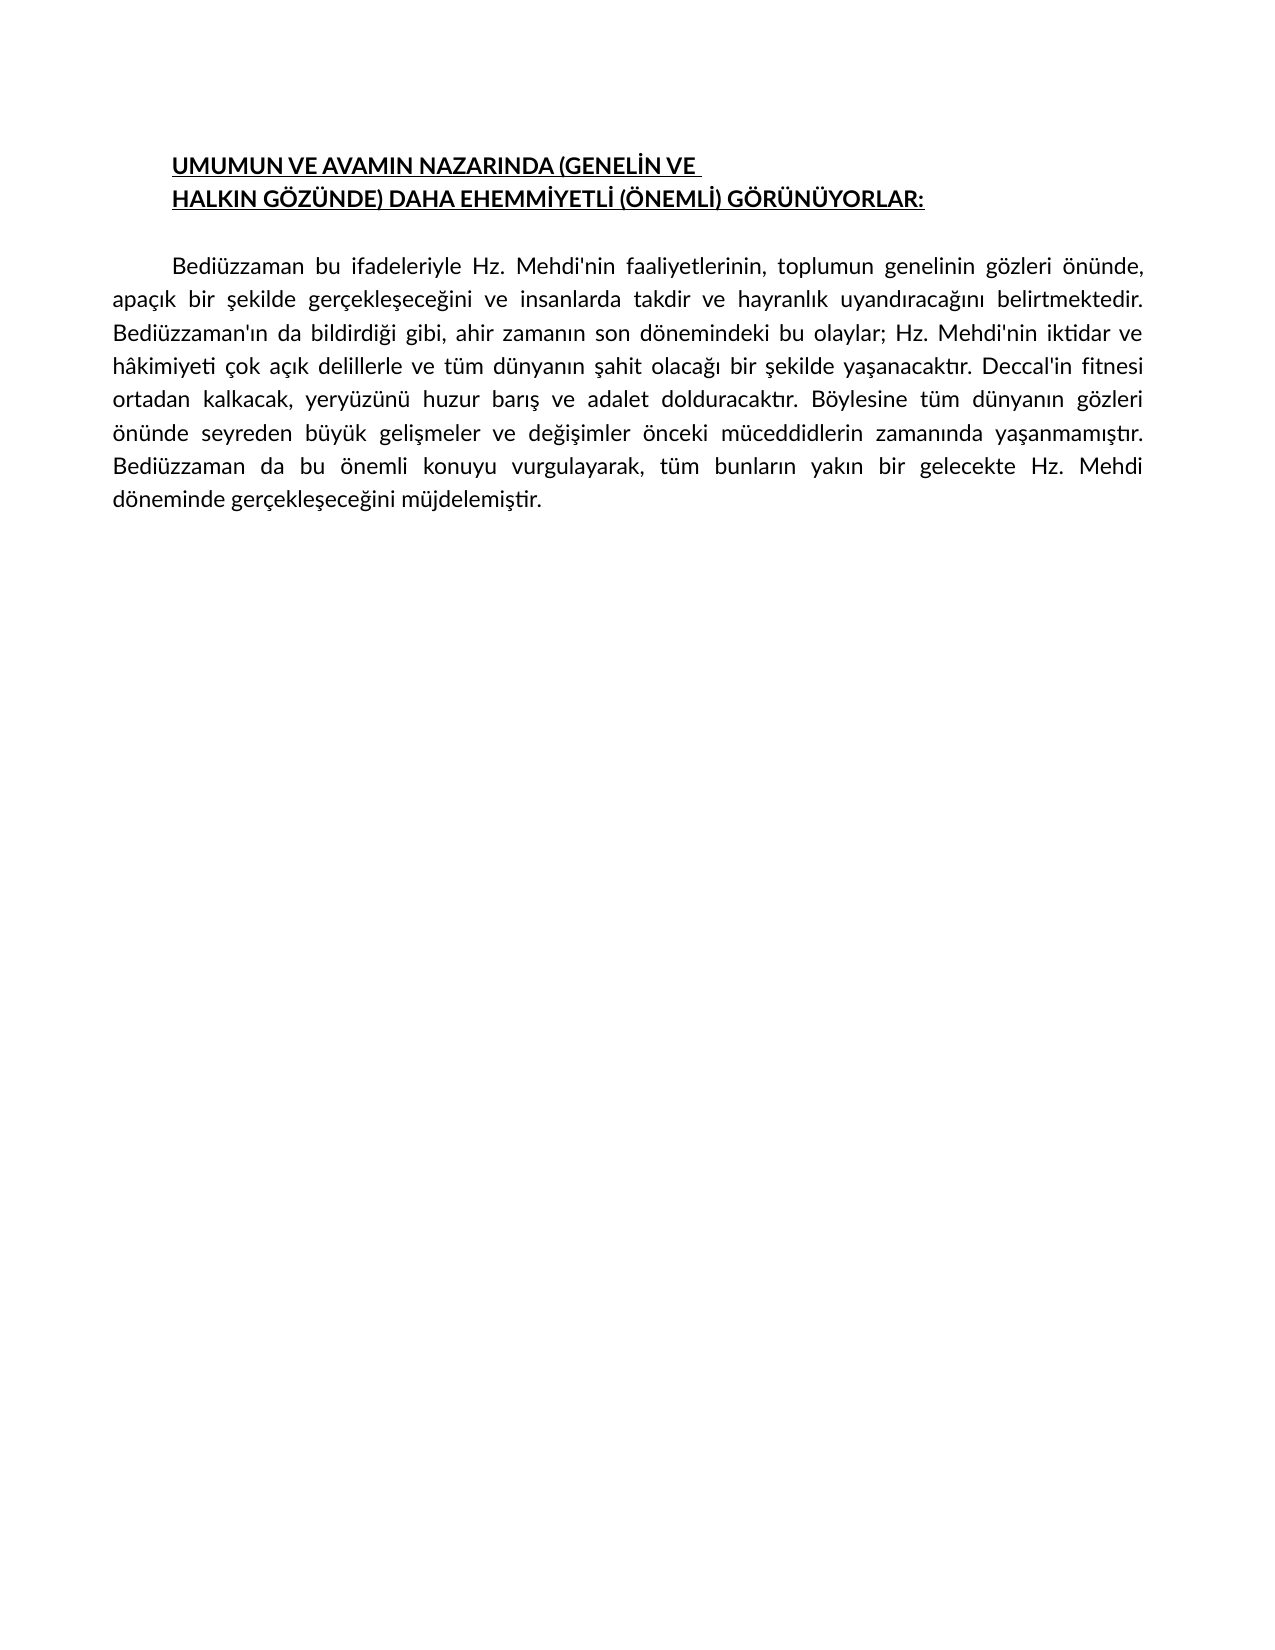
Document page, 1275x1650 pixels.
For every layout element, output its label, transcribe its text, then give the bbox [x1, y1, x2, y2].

text HALKIN GÖZÜNDE) DAHA EHEMMİYETLİ (ÖNEMLİ) GÖRÜNÜYORLAR: [112, 181, 1145, 214]
text Bediüzzaman bu ifadeleriyle Hz. Mehdi'nin faaliyetlerinin, toplumun genelinin gözleri önünde, apaçık bir şekilde gerçekleşeceğini ve insanlarda takdir ve hayranlık uyandıracağını belirtmektedir. Bediüzzaman'ın da bildirdiği gibi, ahir zamanın son dönemindeki bu olaylar; Hz. Mehdi'nin iktidar ve hâkimiyeti çok açık delillerle ve tüm dünyanın şahit olacağı bir şekilde yaşanacaktır. Deccal'in fitnesi ortadan kalkacak, yeryüzünü huzur barış ve adalet dolduracaktır. Böylesine tüm dünyanın gözleri önünde seyreden büyük gelişmeler ve değişimler önceki müceddidlerin zamanında yaşanmamıştır. Bediüzzaman da bu önemli konuyu vurgulayarak, tüm bunların yakın bir gelecekte Hz. Mehdi döneminde gerçekleşeceğini müjdelemiştir. [112, 248, 1145, 514]
text UMUMUN VE AVAMIN NAZARINDA (GENELİN VE [112, 148, 1145, 181]
